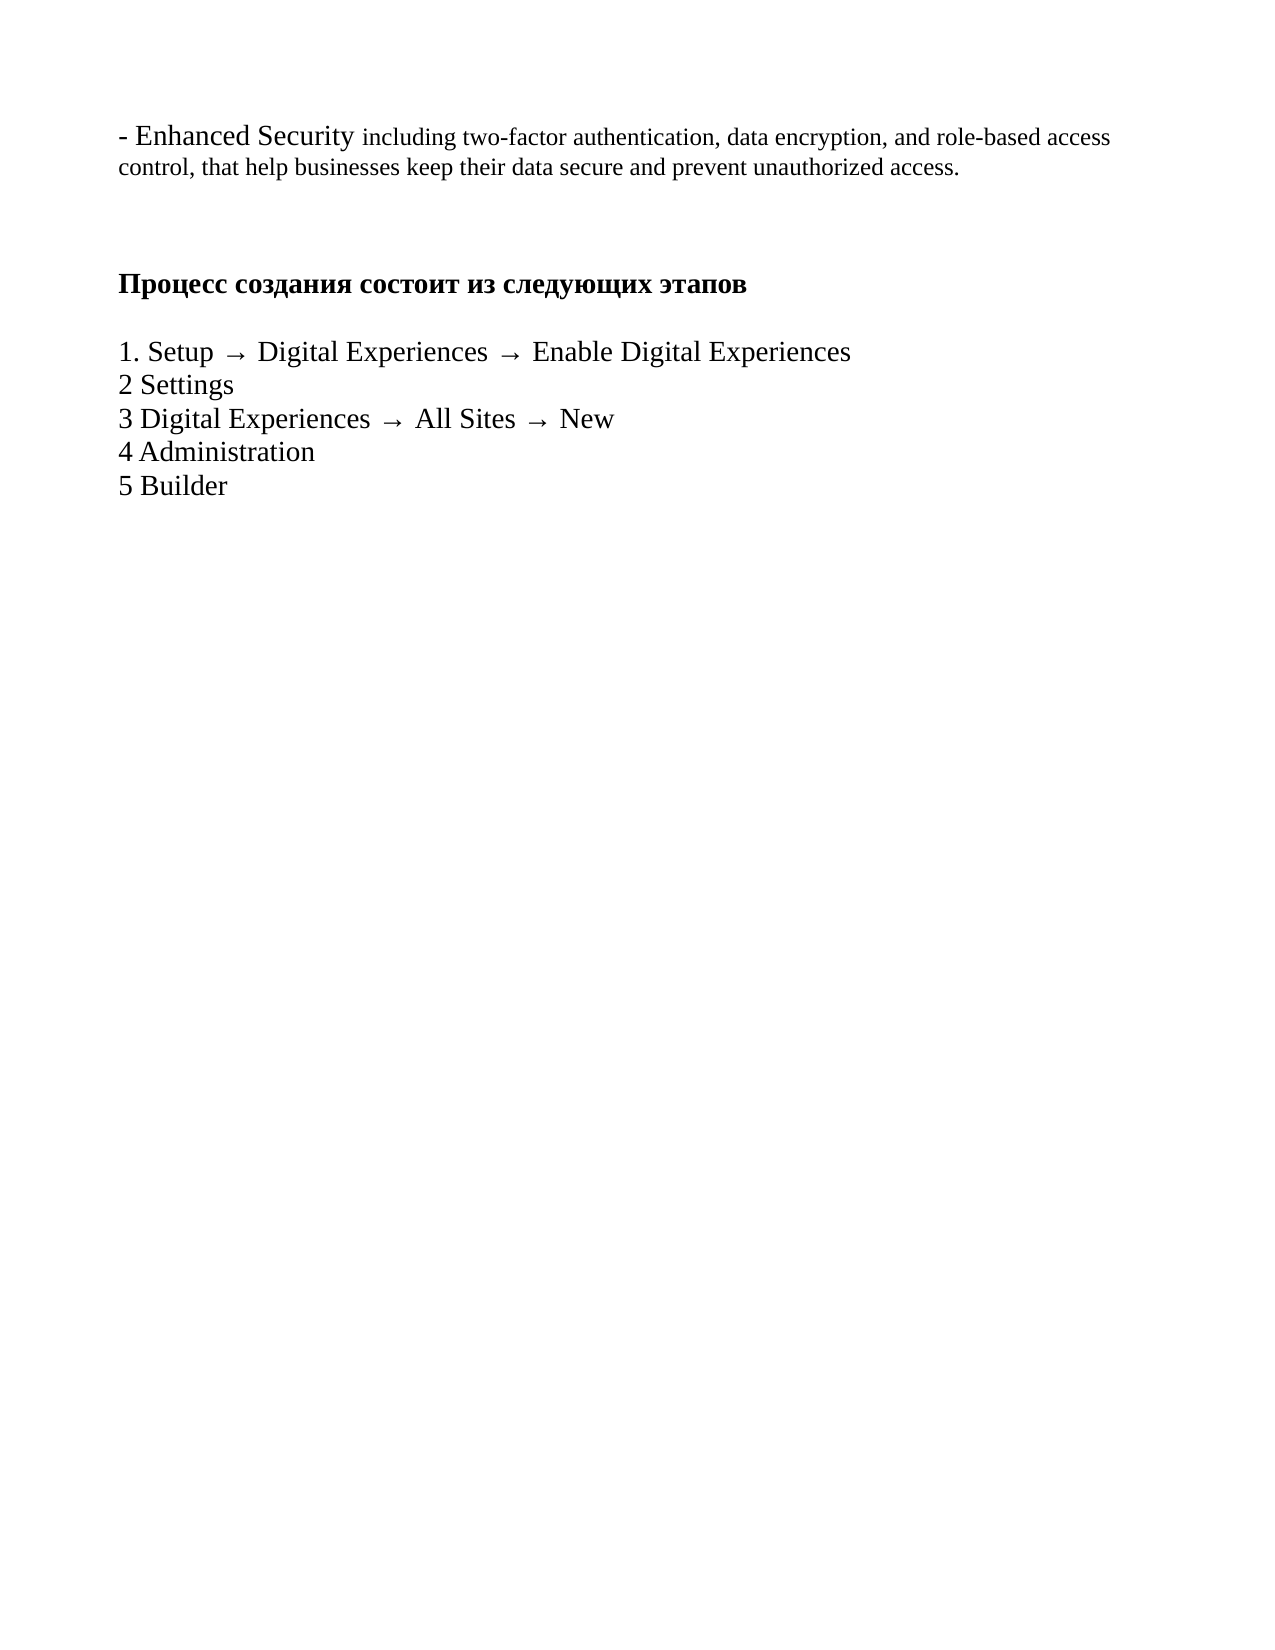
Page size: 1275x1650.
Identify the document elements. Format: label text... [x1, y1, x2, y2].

text 4 Administration 5 Builder [118, 434, 1157, 501]
text - Enhanced Security including two-factor authentication, data encryption, and role-based access control, that help businesses keep their data secure and prevent unauthorized access. [118, 118, 1157, 180]
text Процесс создания состоит из следующих этапов 1. Setup → Digital Experiences → Enable Digital Experiences 2 Settings 3 Digital Experiences → All Sites → New [118, 267, 1157, 434]
